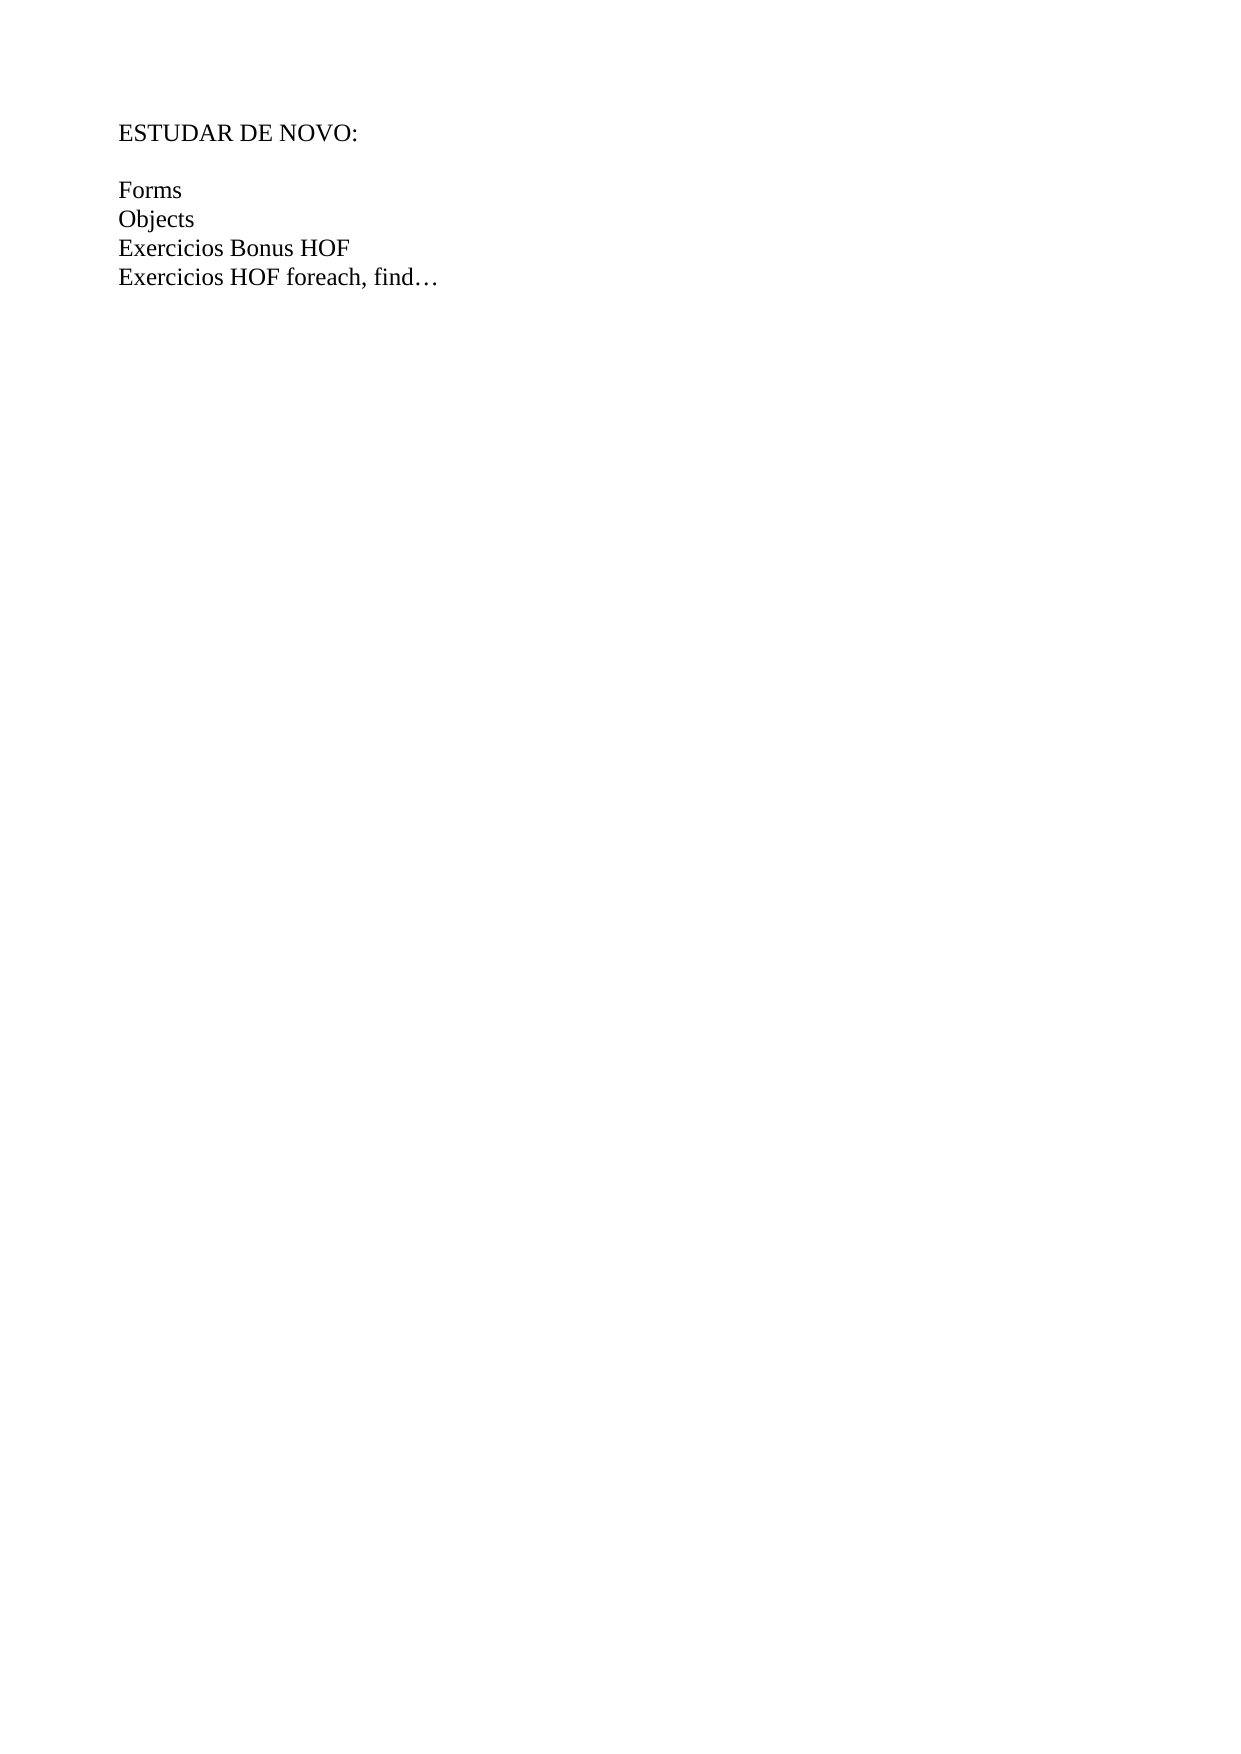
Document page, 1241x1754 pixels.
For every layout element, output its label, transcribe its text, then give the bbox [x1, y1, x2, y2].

text ESTUDAR DE NOVO: [118, 118, 1122, 147]
text Forms [118, 176, 1122, 204]
text Exercicios HOF foreach, find… [118, 262, 1122, 291]
text Objects [118, 204, 1122, 233]
text Exercicios Bonus HOF [118, 233, 1122, 262]
